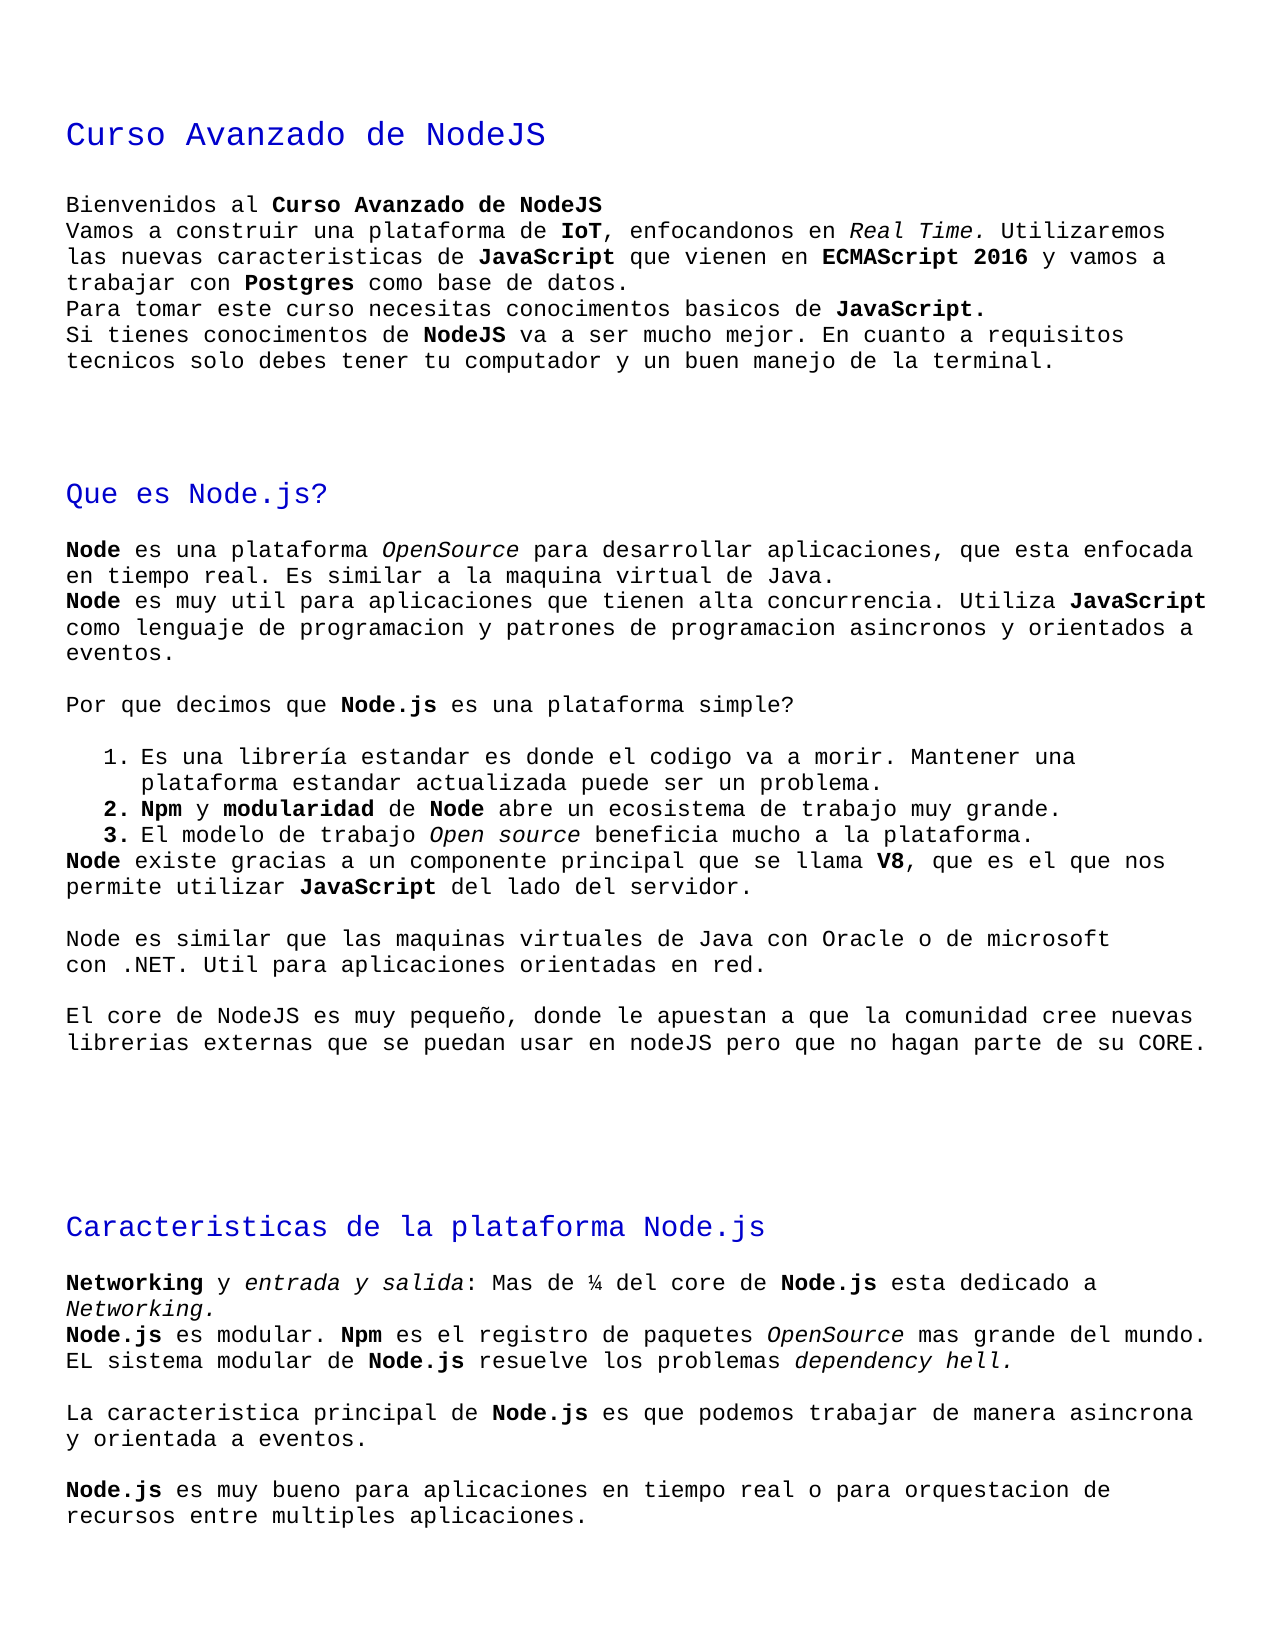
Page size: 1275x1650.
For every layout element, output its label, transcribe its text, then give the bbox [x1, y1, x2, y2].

text Node es una plataforma OpenSource para desarrollar aplicaciones, que esta enfocada en tiempo real. Es similar a la maquina virtual de Java. [66, 538, 1217, 590]
list Npm y modularidad de Node abre un ecosistema de trabajo muy grande. [103, 797, 1217, 823]
text Por que decimos que Node.js es una plataforma simple? [66, 694, 1217, 719]
text El core de NodeJS es muy pequeño, donde le apuestan a que la comunidad cree nuevas librerias externas que se puedan usar en nodeJS pero que no hagan parte de su CORE. [66, 1005, 1217, 1057]
text Si tienes conocimentos de NodeJS va a ser mucho mejor. En cuanto a requisitos tecnicos solo debes tener tu computador y un buen manejo de la terminal. [66, 323, 1217, 375]
text Node.js es muy bueno para aplicaciones en tiempo real o para orquestacion de recursos entre multiples aplicaciones. [66, 1479, 1217, 1531]
text Para tomar este curso necesitas conocimentos basicos de JavaScript. [66, 297, 1217, 323]
text Que es Node.js? [66, 479, 1217, 512]
text Networking y entrada y salida: Mas de ¼ del core de Node.js esta dedicado a Networking. [66, 1271, 1217, 1323]
text Node es similar que las maquinas virtuales de Java con Oracle o de microsoft con .NET. Util para aplicaciones orientadas en red. [66, 927, 1217, 979]
text Node existe gracias a un componente principal que se llama V8, que es el que nos permite utilizar JavaScript del lado del servidor. [66, 849, 1217, 901]
text Node.js es modular. Npm es el registro de paquetes OpenSource mas grande del mundo. EL sistema modular de Node.js resuelve los problemas dependency hell. [66, 1323, 1217, 1375]
list El modelo de trabajo Open source beneficia mucho a la plataforma. [103, 823, 1217, 849]
list Es una librería estandar es donde el codigo va a morir. Mantener una plataforma estandar actualizada puede ser un problema. [103, 746, 1217, 797]
text Node es muy util para aplicaciones que tienen alta concurrencia. Utiliza JavaScript como lenguaje de programacion y patrones de programacion asincronos y orientados a eventos. [66, 590, 1217, 668]
text Bienvenidos al Curso Avanzado de NodeJS [66, 194, 1217, 220]
text Vamos a construir una plataforma de IoT, enfocandonos en Real Time. Utilizaremos las nuevas caracteristicas de JavaScript que vienen en ECMAScript 2016 y vamos a trabajar con Postgres como base de datos. [66, 220, 1217, 297]
text Caracteristicas de la plataforma Node.js [66, 1212, 1217, 1245]
text La caracteristica principal de Node.js es que podemos trabajar de manera asincrona y orientada a eventos. [66, 1401, 1217, 1453]
text Curso Avanzado de NodeJS [66, 118, 1217, 156]
